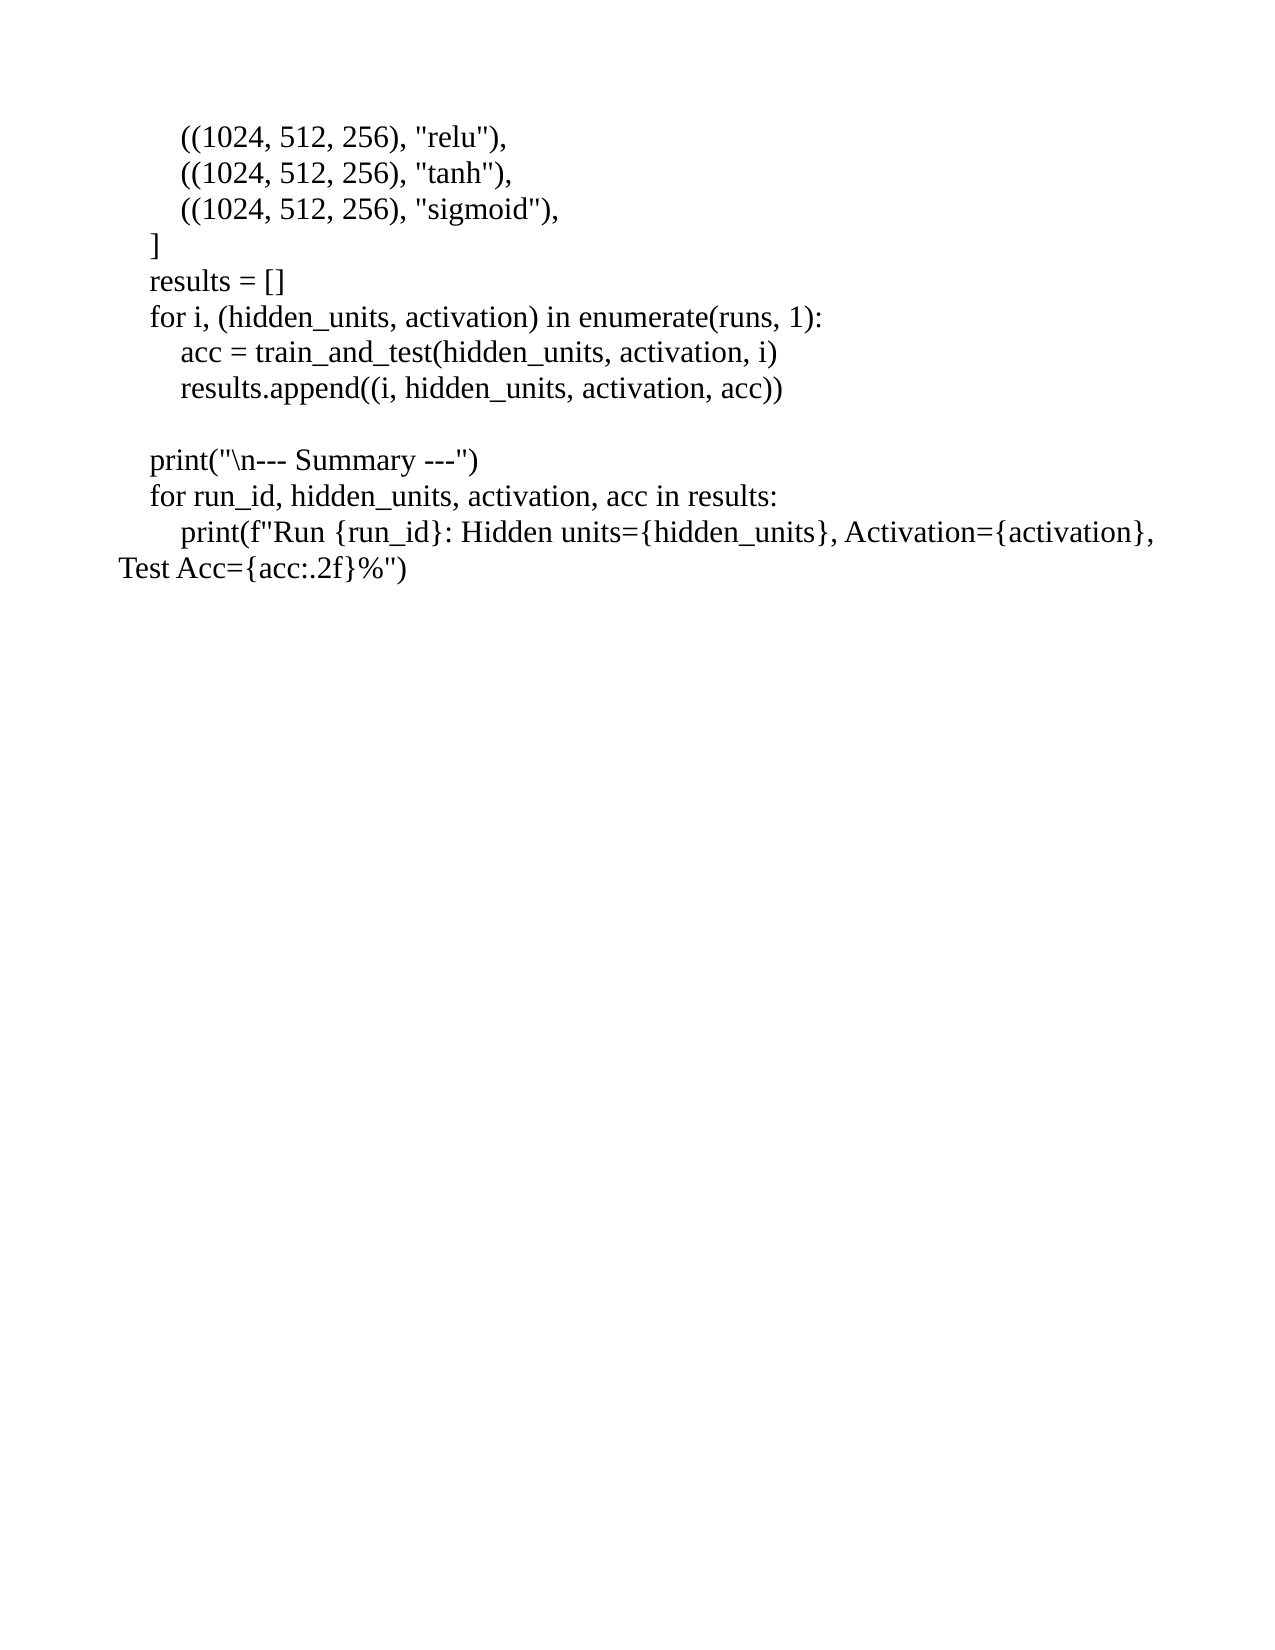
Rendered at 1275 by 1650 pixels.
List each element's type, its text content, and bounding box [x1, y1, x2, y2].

text ((1024, 512, 256), "relu"), [118, 118, 1157, 154]
text results.append((i, hidden_units, activation, acc)) [118, 370, 1157, 406]
text print("\n--- Summary ---") [118, 442, 1157, 477]
text for i, (hidden_units, activation) in enumerate(runs, 1): [118, 298, 1157, 334]
text results = [] [118, 262, 1157, 298]
text ] [118, 226, 1157, 262]
text for run_id, hidden_units, activation, acc in results: [118, 477, 1157, 513]
text acc = train_and_test(hidden_units, activation, i) [118, 334, 1157, 370]
text print(f"Run {run_id}: Hidden units={hidden_units}, Activation={activation}, Test Acc={acc:.2f}%") [118, 513, 1157, 585]
text ((1024, 512, 256), "sigmoid"), [118, 190, 1157, 226]
text ((1024, 512, 256), "tanh"), [118, 154, 1157, 190]
